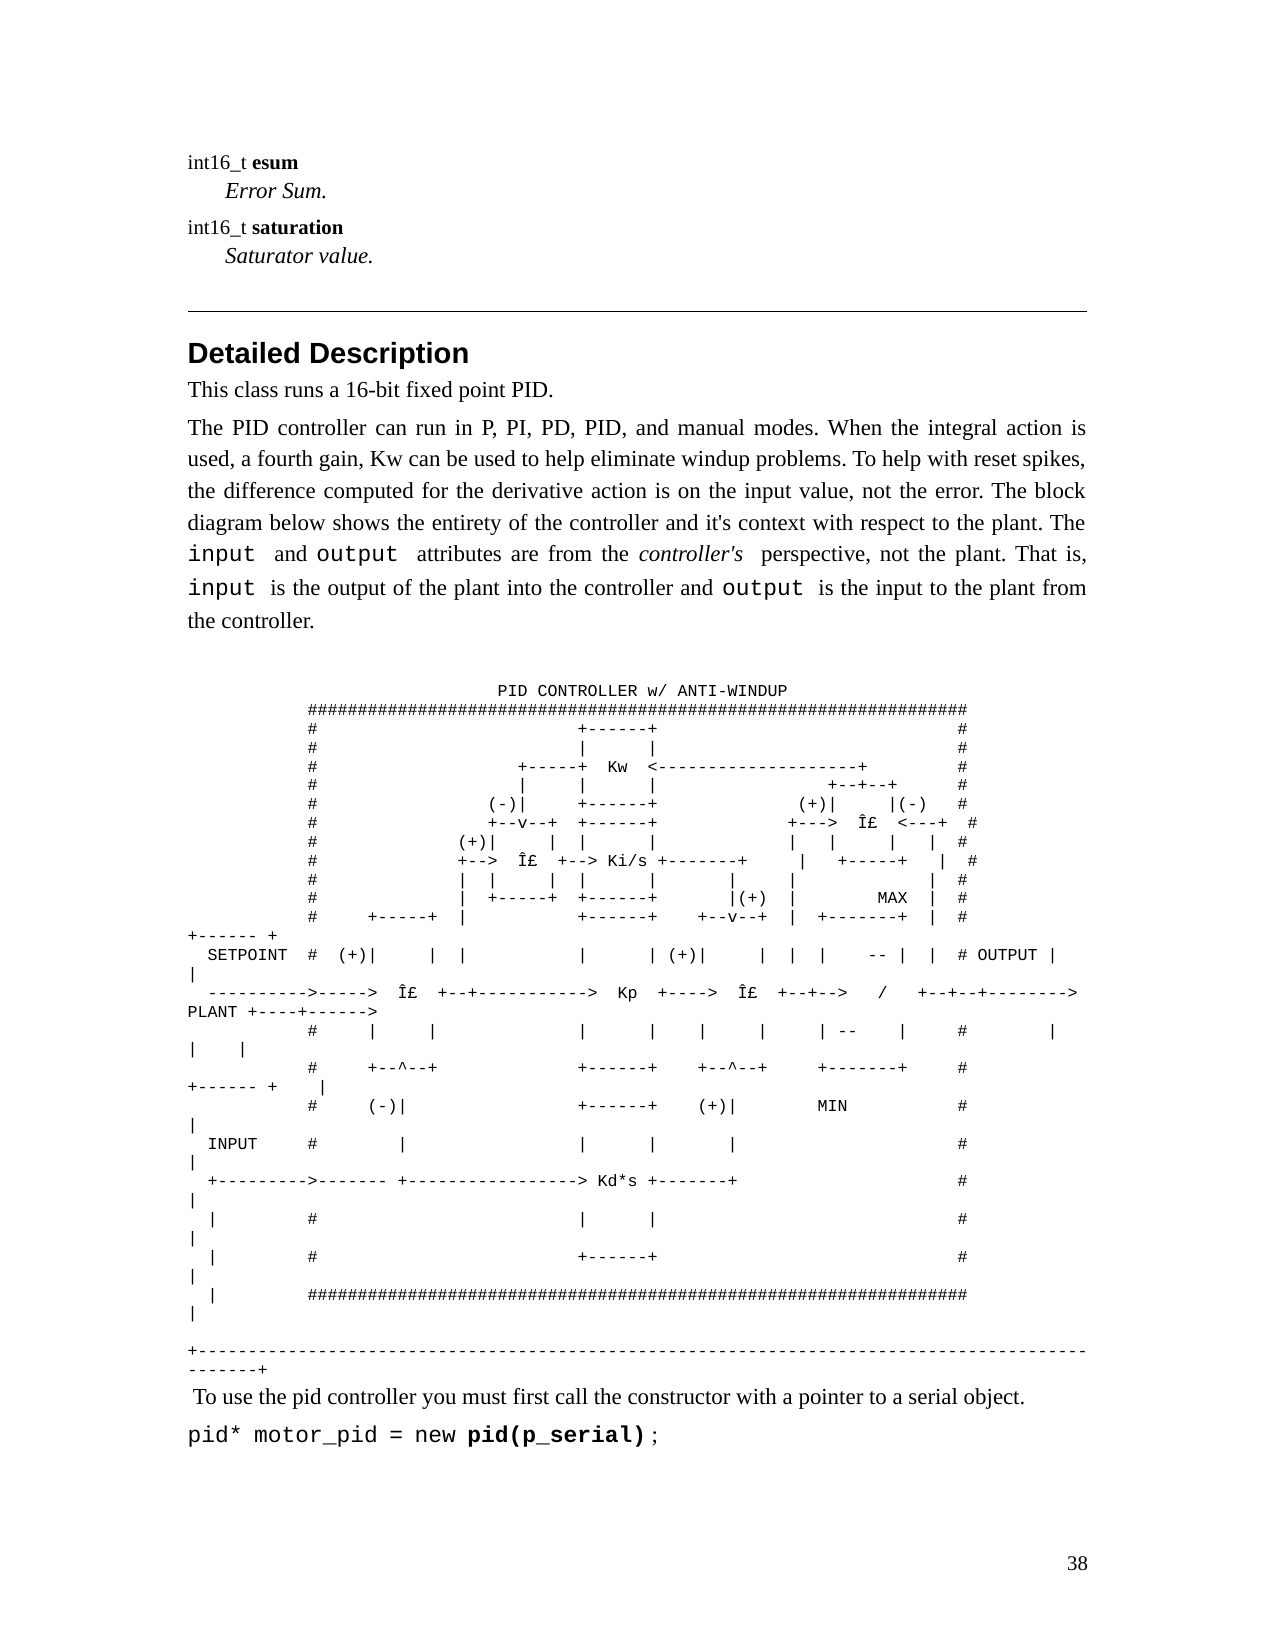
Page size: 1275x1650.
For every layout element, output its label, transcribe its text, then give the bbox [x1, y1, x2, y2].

text # (-)| +------+ (+)| |(-) # [187, 796, 1087, 815]
text | # +------+ # | [187, 1248, 1087, 1286]
text | # | | # | [187, 1211, 1087, 1248]
text PID CONTROLLER w/ ANTI-WINDUP [187, 683, 1087, 702]
text pid* motor_pid = new pid(p_serial) ; [187, 1421, 1087, 1449]
text SETPOINT # (+)| | | | | (+)| | | | -- | | # OUTPUT | | [187, 947, 1087, 984]
text To use the pid controller you must first call the constructor with a pointer to a serial object. [187, 1383, 1087, 1410]
list int16_t esum [187, 150, 1087, 174]
text +--------->------- +-----------------> Kd*s +-------+ # | [187, 1173, 1087, 1211]
text # +-----+ | +------+ +--v--+ | +-------+ | # +------ + [187, 909, 1087, 947]
text # (+)| | | | | | | | # [187, 833, 1087, 852]
text Saturator value. [225, 242, 1087, 268]
list int16_t saturation [187, 215, 1087, 239]
text # | +-----+ +------+ |(+) | MAX | # [187, 890, 1087, 909]
text +------------------------------------------------------------------------------------------------+ [187, 1324, 1087, 1380]
text # | | | | | | | -- | # | | | [187, 1022, 1087, 1060]
text # +-----+ Kw <--------------------+ # [187, 758, 1087, 777]
text # | | | | | | | | # [187, 871, 1087, 890]
text ---------->-----> Î£ +--+-----------> Kp +----> Î£ +--+--> / +--+--+--------> PLANT +----+------> [187, 984, 1087, 1022]
text # +--> Î£ +--> Ki/s +-------+ | +-----+ | # [187, 852, 1087, 871]
text Error Sum. [225, 177, 1087, 203]
subtitle Detailed Description [187, 336, 1087, 370]
text # | | # [187, 739, 1087, 758]
text ################################################################## [187, 702, 1087, 720]
text # | | | +--+--+ # [187, 777, 1087, 796]
text | ################################################################## | [187, 1286, 1087, 1324]
text # (-)| +------+ (+)| MIN # | [187, 1097, 1087, 1135]
text This class runs a 16-bit fixed point PID. [187, 376, 1087, 402]
text # +--v--+ +------+ +---> Î£ <---+ # [187, 815, 1087, 833]
text # +------+ # [187, 720, 1087, 739]
text # +--^--+ +------+ +--^--+ +-------+ # +------ + | [187, 1060, 1087, 1097]
text The PID controller can run in P, PI, PD, PID, and manual modes. When the integral action is used, a fourth gain, Kw can be used to help eliminate windup problems. To help with reset spikes, the difference computed for the derivative action is on the input value, not the error. The block diagram below shows the entirety of the controller and it's context with respect to the plant. The input and output attributes are from the controller's perspective, not the plant. That is, input is the output of the plant into the controller and output is the input to the plant from the controller. [187, 414, 1087, 633]
text INPUT # | | | | # | [187, 1135, 1087, 1173]
